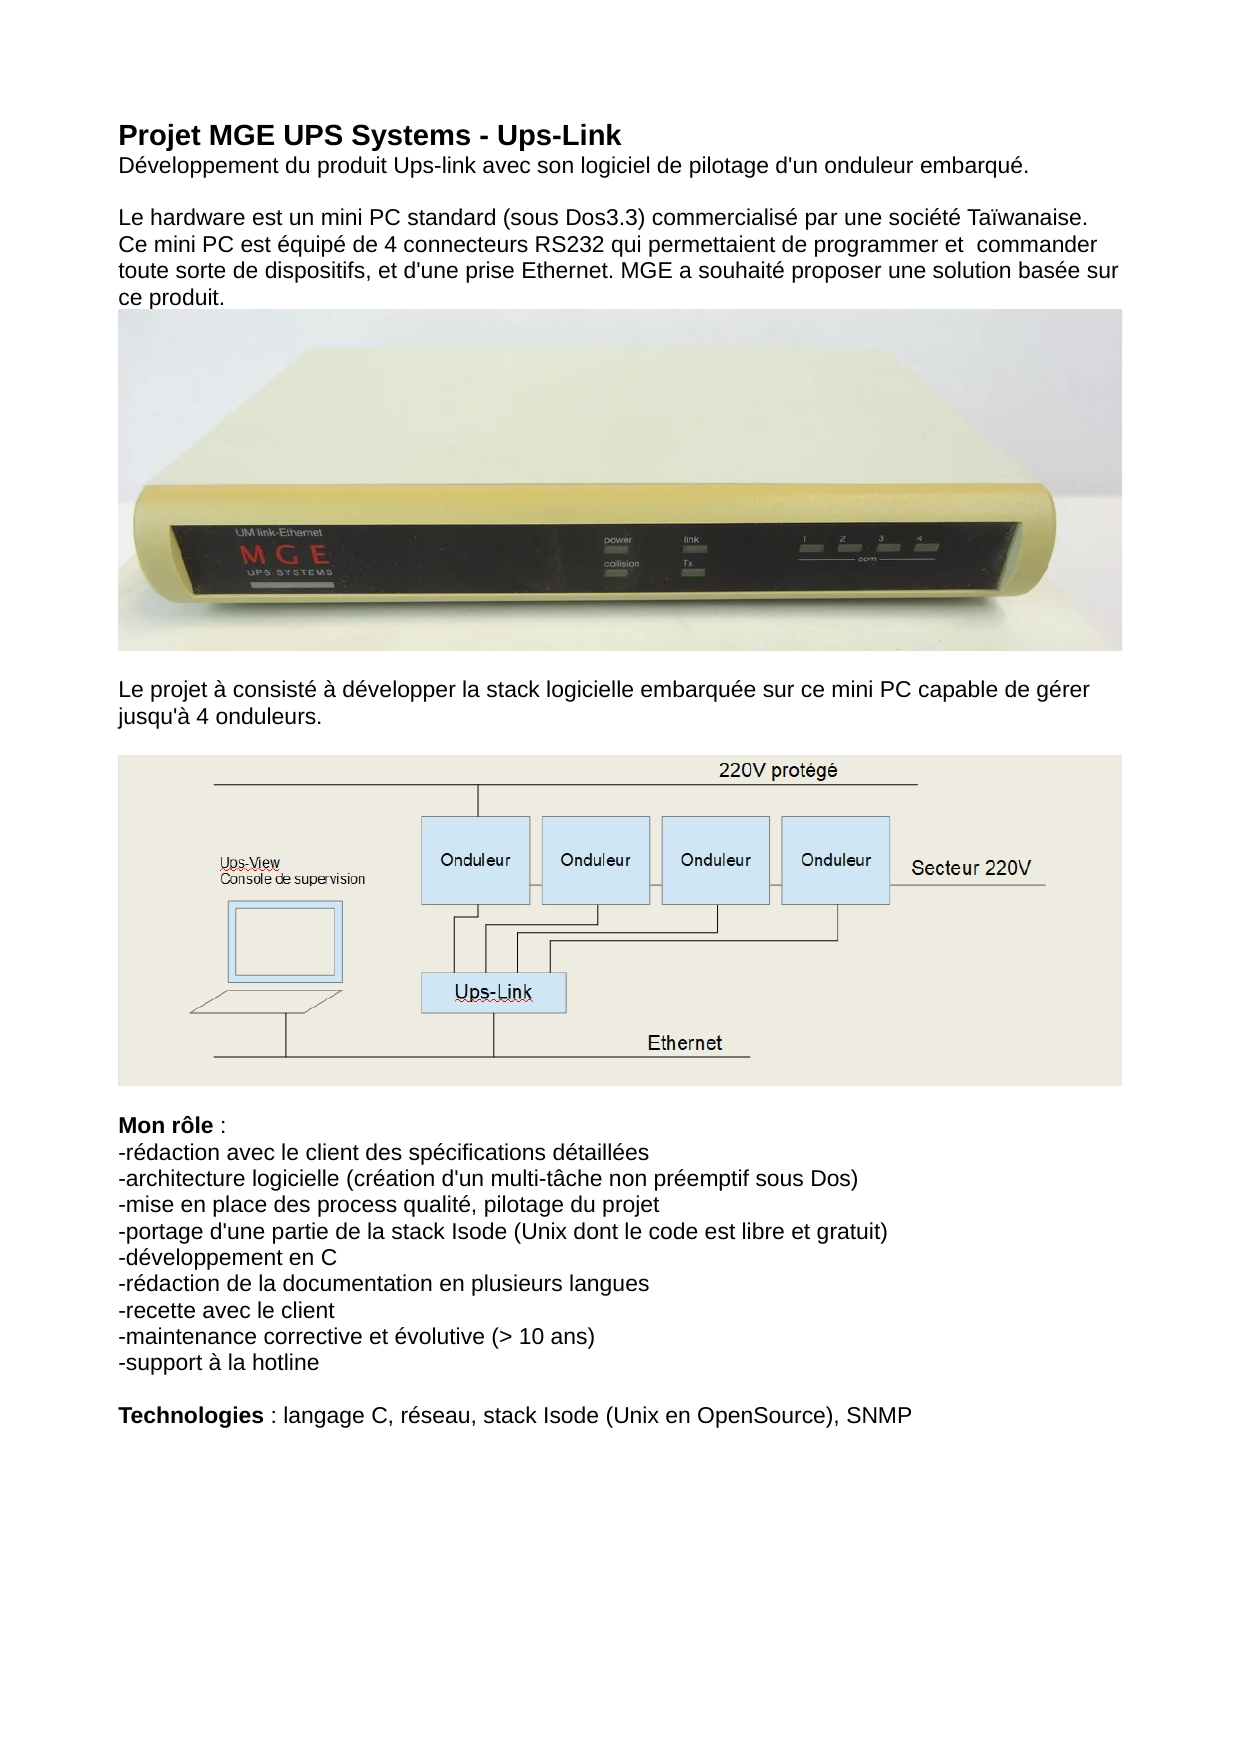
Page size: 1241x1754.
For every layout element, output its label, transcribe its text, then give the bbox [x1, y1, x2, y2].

text -architecture logicielle (création d'un multi-tâche non préemptif sous Dos) [118, 1165, 1122, 1191]
text -développement en C [118, 1244, 1122, 1270]
text Projet MGE UPS Systems - Ups-Link [118, 118, 1122, 152]
text -support à la hotline [118, 1349, 1122, 1376]
text Développement du produit Ups-link avec son logiciel de pilotage d'un onduleur embarqué. [118, 152, 1122, 178]
text -rédaction de la documentation en plusieurs langues [118, 1270, 1122, 1297]
text -maintenance corrective et évolutive (> 10 ans) [118, 1323, 1122, 1349]
text -portage d'une partie de la stack Isode (Unix dont le code est libre et gratuit) [118, 1218, 1122, 1244]
text -recette avec le client [118, 1297, 1122, 1323]
text Technologies : langage C, réseau, stack Isode (Unix en OpenSource), SNMP [118, 1402, 1122, 1428]
text Mon rôle : [118, 1112, 1122, 1138]
text Le hardware est un mini PC standard (sous Dos3.3) commercialisé par une société Taïwanaise. Ce mini PC est équipé de 4 connecteurs RS232 qui permettaient de programmer et commander toute sorte de dispositifs, et d'une prise Ethernet. MGE a souhaité proposer une solution basée sur ce produit. [118, 204, 1122, 309]
text Le projet à consisté à développer la stack logicielle embarquée sur ce mini PC capable de gérer jusqu'à 4 onduleurs. [118, 676, 1122, 729]
text -rédaction avec le client des spécifications détaillées [118, 1138, 1122, 1165]
picture [118, 309, 1123, 651]
picture [118, 755, 1123, 1086]
text -mise en place des process qualité, pilotage du projet [118, 1191, 1122, 1218]
